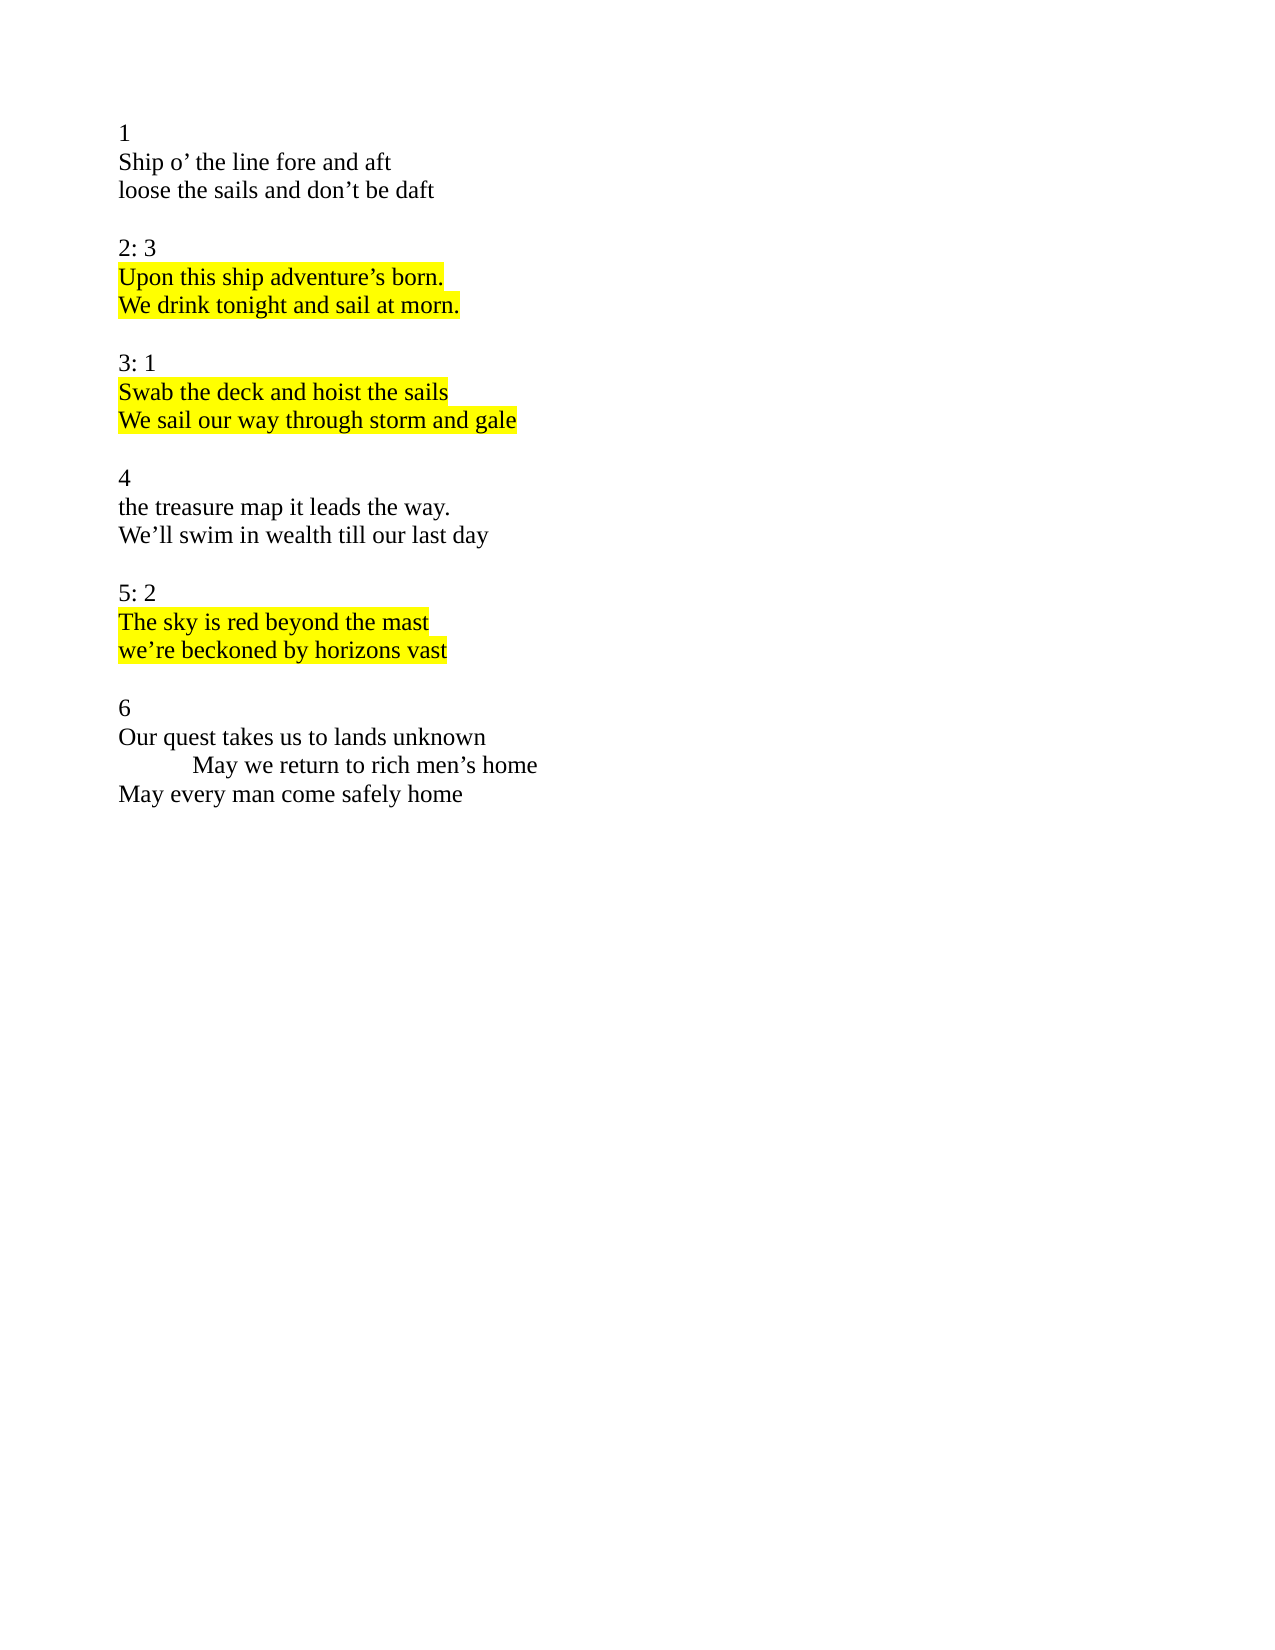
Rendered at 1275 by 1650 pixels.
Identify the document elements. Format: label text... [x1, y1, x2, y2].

text 1 [118, 118, 1157, 147]
text We sail our way through storm and gale [118, 406, 1157, 434]
text May every man come safely home [118, 779, 1157, 808]
text we’re beckoned by horizons vast [118, 636, 1157, 664]
text Upon this ship adventure’s born. [118, 262, 1157, 291]
text loose the sails and don’t be daft [118, 176, 1157, 204]
text Swab the deck and hoist the sails [118, 377, 1157, 406]
text We’ll swim in wealth till our last day [118, 521, 1157, 549]
text 3: 1 [118, 348, 1157, 377]
text Our quest takes us to lands unknown [118, 722, 1157, 751]
text 6 [118, 693, 1157, 722]
text 2: 3 [118, 233, 1157, 262]
text 5: 2 [118, 578, 1157, 607]
text the treasure map it leads the way. [118, 492, 1157, 521]
text Ship o’ the line fore and aft [118, 147, 1157, 176]
text The sky is red beyond the mast [118, 607, 1157, 636]
text 4 [118, 463, 1157, 492]
text We drink tonight and sail at morn. [118, 291, 1157, 319]
text May we return to rich men’s home [118, 751, 1157, 779]
